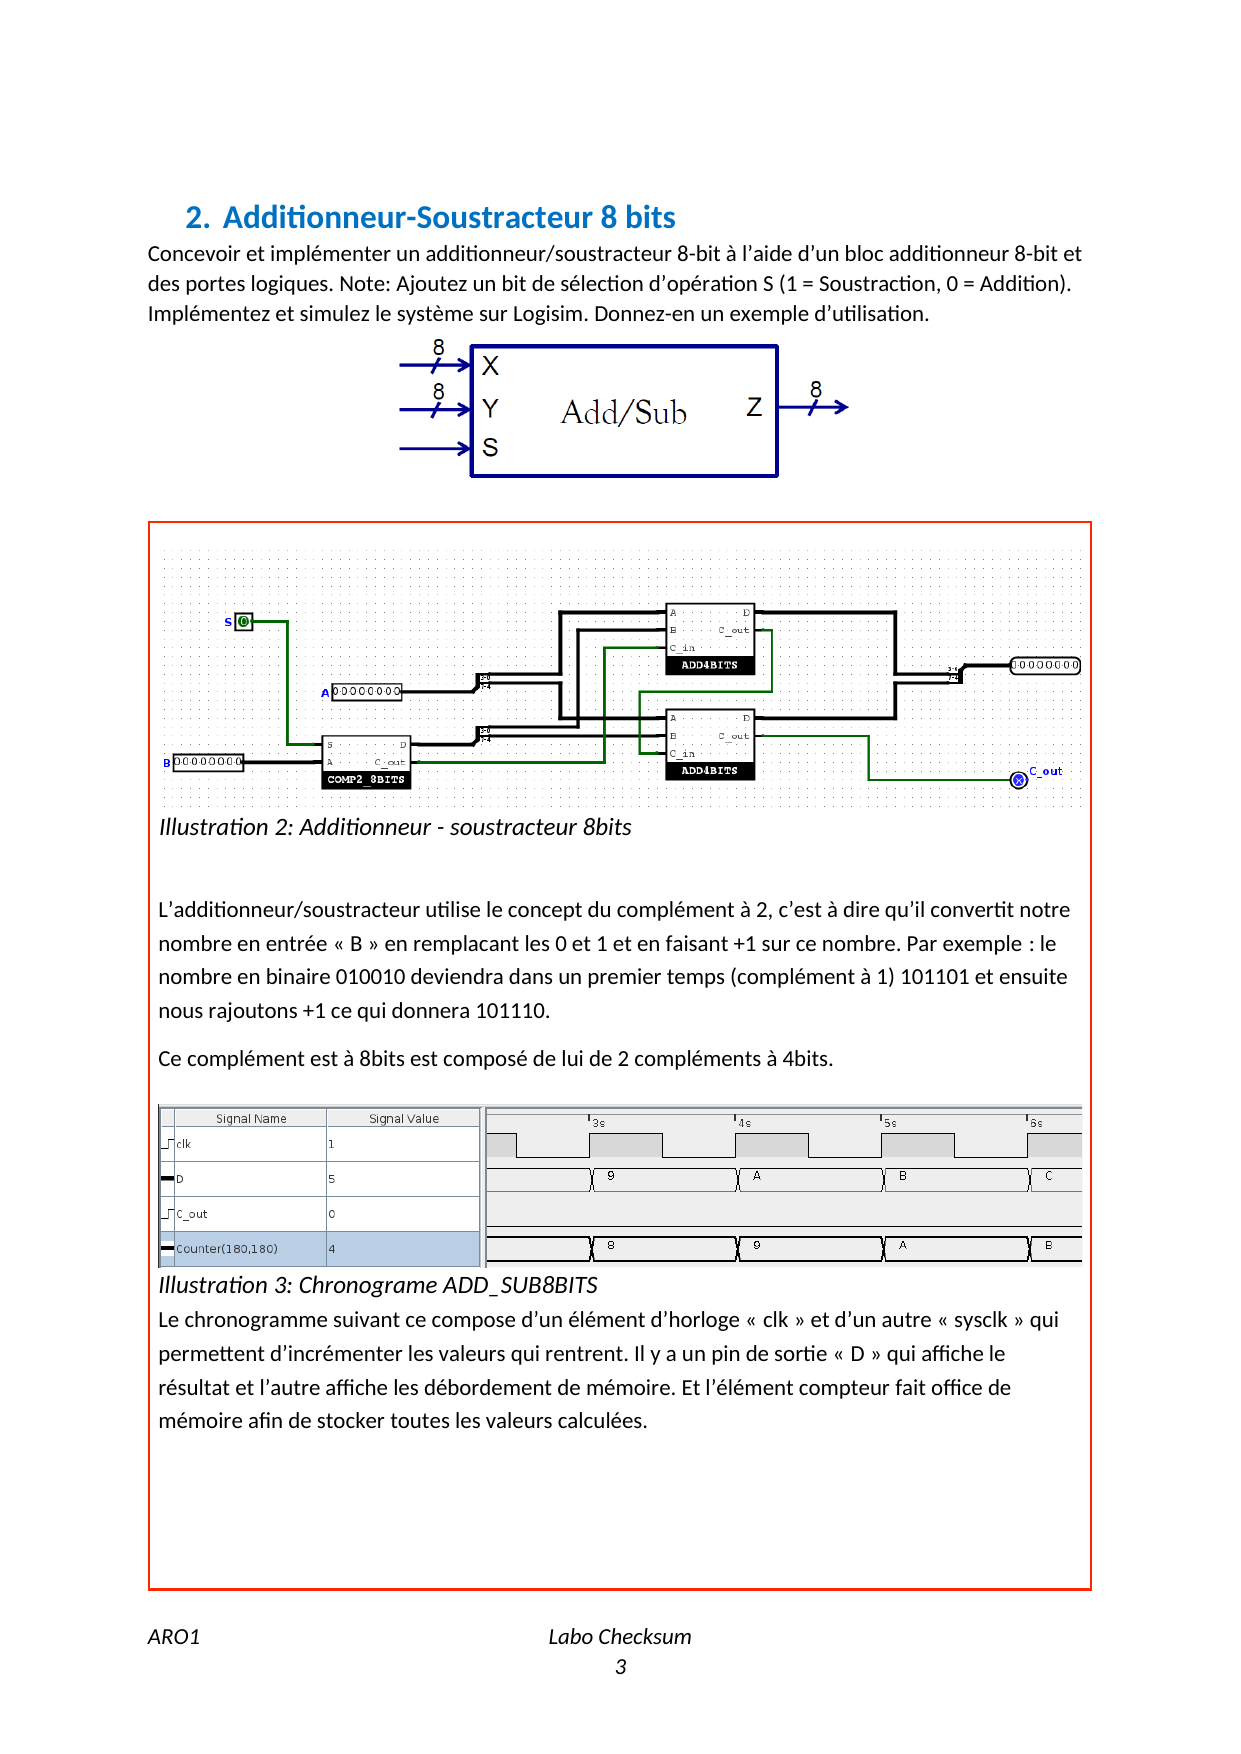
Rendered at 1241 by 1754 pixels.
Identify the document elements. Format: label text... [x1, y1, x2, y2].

text Ce complément est à 8bits est composé de lui de 2 compléments à 4bits. [158, 1044, 1082, 1072]
picture [158, 543, 1082, 809]
text Le chronogramme suivant ce compose d’un élément d’horloge « clk » et d’un autre « sysclk » qui permettent d’incrémenter les valeurs qui rentrent. Il y a un pin de sortie « D » qui affiche le résultat et l’autre affiche les débordement de mémoire. Et l’élément compteur fait office de mémoire afin de stocker toutes les valeurs calculées. [158, 1300, 1082, 1434]
text [158, 1092, 1082, 1104]
text L’additionneur/soustracteur utilise le concept du complément à 2, c’est à dire qu’il convertit notre nombre en entrée « B » en remplacant les 0 et 1 et en faisant +1 sur ce nombre. Par exemple : le nombre en binaire 010010 deviendra dans un premier temps (complément à 1) 101101 et ensuite nous rajoutons +1 ce qui donnera 101110. [158, 895, 1082, 1024]
text Concevoir et implémenter un additionneur/soustracteur 8-bit à l’aide d’un bloc additionneur 8-bit et des portes logiques. Note: Ajoutez un bit de sélection d’opération S (1 = Soustraction, 0 = Addition). Implémentez et simulez le système sur Logisim. Donnez-en un exemple d’utilisation. [148, 239, 1093, 327]
picture [158, 1104, 1083, 1268]
list Additionneur-Soustracteur 8 bits [185, 196, 1093, 236]
text Illustration 2: Additionneur - soustracteur 8bits [159, 809, 1081, 841]
text Illustration 3: Chronograme ADD_SUB8BITS [158, 1268, 1082, 1300]
